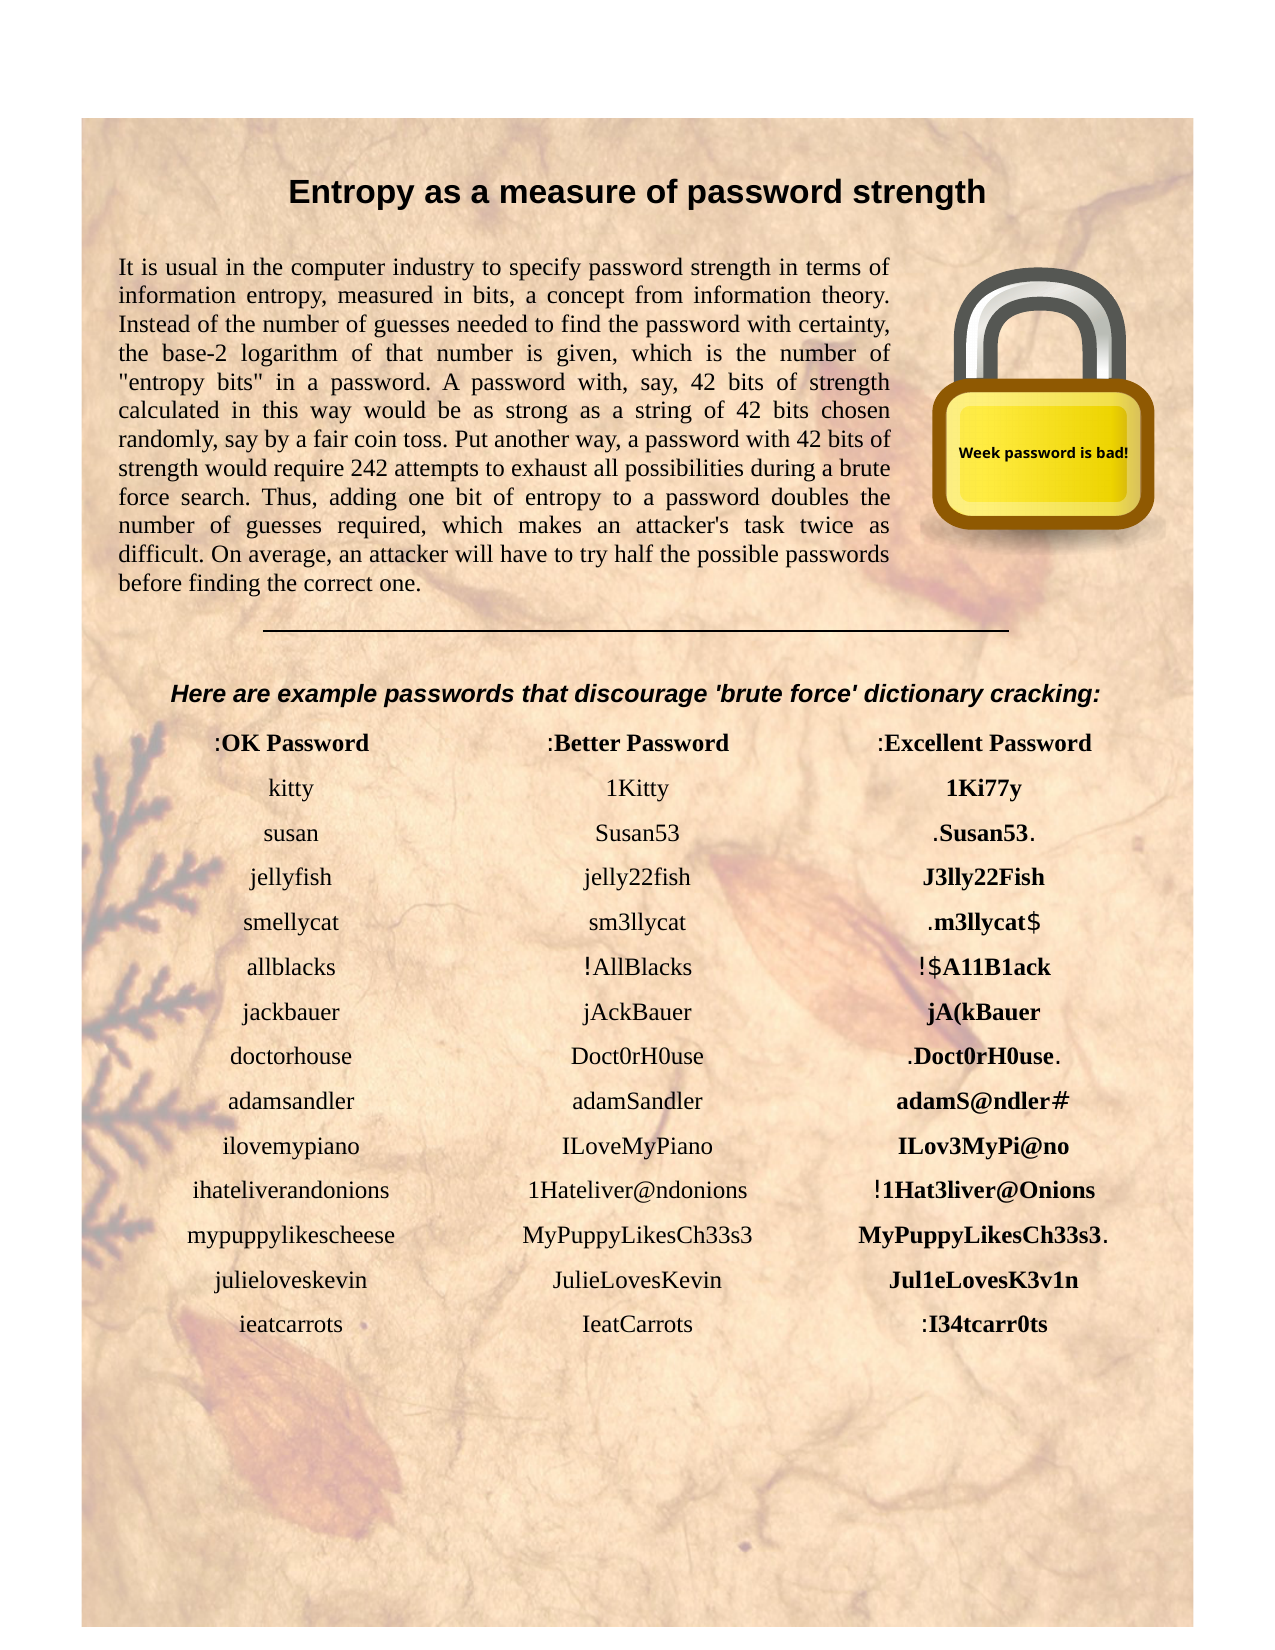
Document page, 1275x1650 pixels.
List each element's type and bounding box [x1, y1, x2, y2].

picture [81, 118, 1194, 1627]
